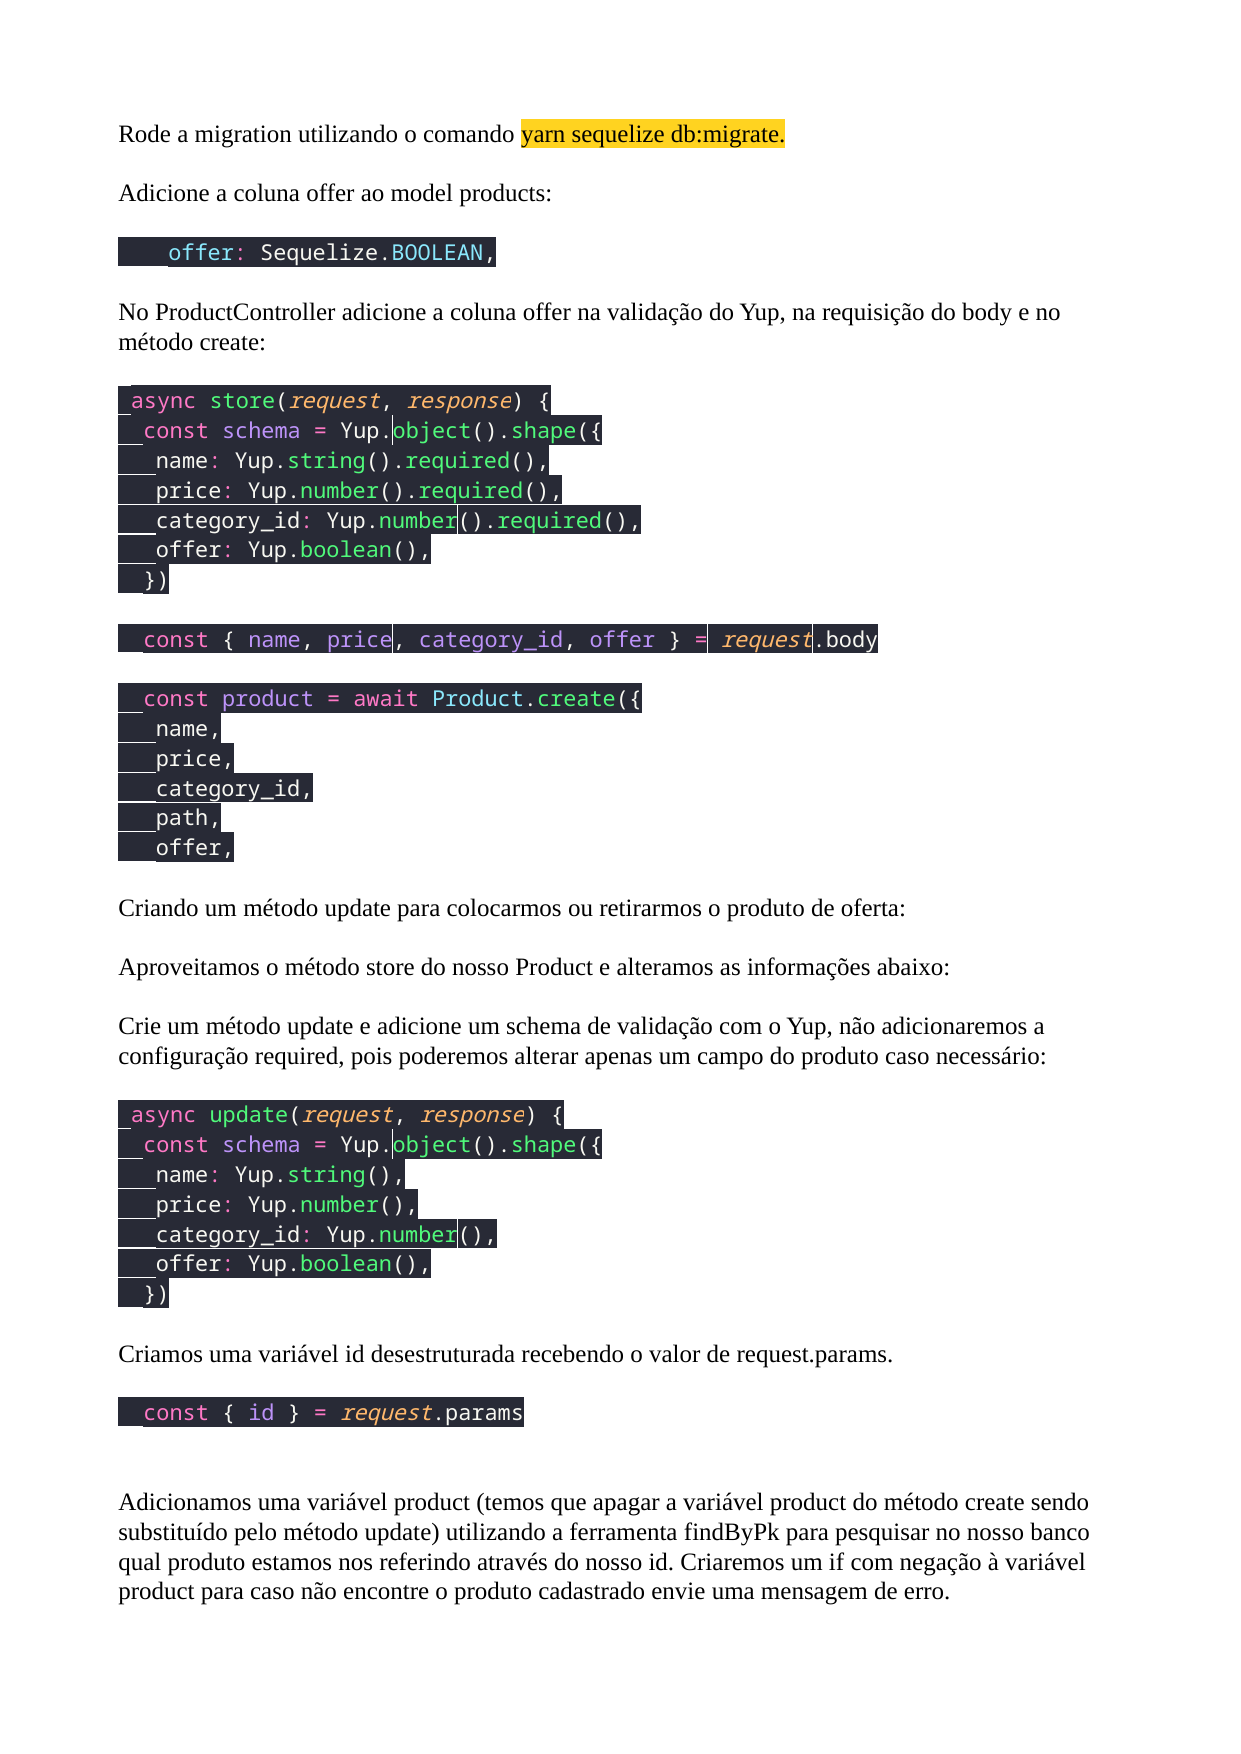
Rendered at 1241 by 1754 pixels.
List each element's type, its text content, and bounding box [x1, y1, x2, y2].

text }) [118, 564, 1122, 594]
text name: Yup.string().required(), [118, 445, 1122, 475]
text price: Yup.number().required(), [118, 475, 1122, 504]
text const schema = Yup.object().shape({ [118, 415, 1122, 445]
text }) [118, 1278, 1122, 1308]
text Aproveitamos o método store do nosso Product e alteramos as informações abaixo: [118, 951, 1122, 981]
text const schema = Yup.object().shape({ [118, 1129, 1122, 1159]
text const product = await Product.create({ [118, 683, 1122, 713]
text Criamos uma variável id desestruturada recebendo o valor de request.params. [118, 1338, 1122, 1367]
text async store(request, response) { [118, 385, 1122, 415]
text path, [118, 802, 1122, 832]
text category_id: Yup.number().required(), [118, 504, 1122, 534]
text price, [118, 743, 1122, 773]
text const { name, price, category_id, offer } = request.body [118, 624, 1122, 653]
text name, [118, 713, 1122, 743]
text category_id, [118, 773, 1122, 802]
text offer: Yup.boolean(), [118, 534, 1122, 564]
text offer: Sequelize.BOOLEAN, [118, 237, 1122, 267]
text const { id } = request.params [118, 1397, 1122, 1427]
text Crie um método update e adicione um schema de validação com o Yup, não adicionaremos a configuração required, pois poderemos alterar apenas um campo do produto caso necessário: [118, 1010, 1122, 1070]
text Criando um método update para colocarmos ou retirarmos o produto de oferta: [118, 892, 1122, 921]
text Adicionamos uma variável product (temos que apagar a variável product do método create sendo substituído pelo método update) utilizando a ferramenta findByPk para pesquisar no nosso banco qual produto estamos nos referindo através do nosso id. Criaremos um if com negação à variável product para caso não encontre o produto cadastrado envie uma mensagem de erro. [118, 1486, 1122, 1605]
text async update(request, response) { [118, 1099, 1122, 1129]
text category_id: Yup.number(), [118, 1219, 1122, 1248]
text No ProductController adicione a coluna offer na validação do Yup, na requisição do body e no método create: [118, 296, 1122, 356]
text Rode a migration utilizando o comando yarn sequelize db:migrate. [118, 118, 1122, 148]
text offer: Yup.boolean(), [118, 1248, 1122, 1278]
text name: Yup.string(), [118, 1159, 1122, 1189]
text offer, [118, 832, 1122, 862]
text price: Yup.number(), [118, 1189, 1122, 1219]
text Adicione a coluna offer ao model products: [118, 177, 1122, 207]
